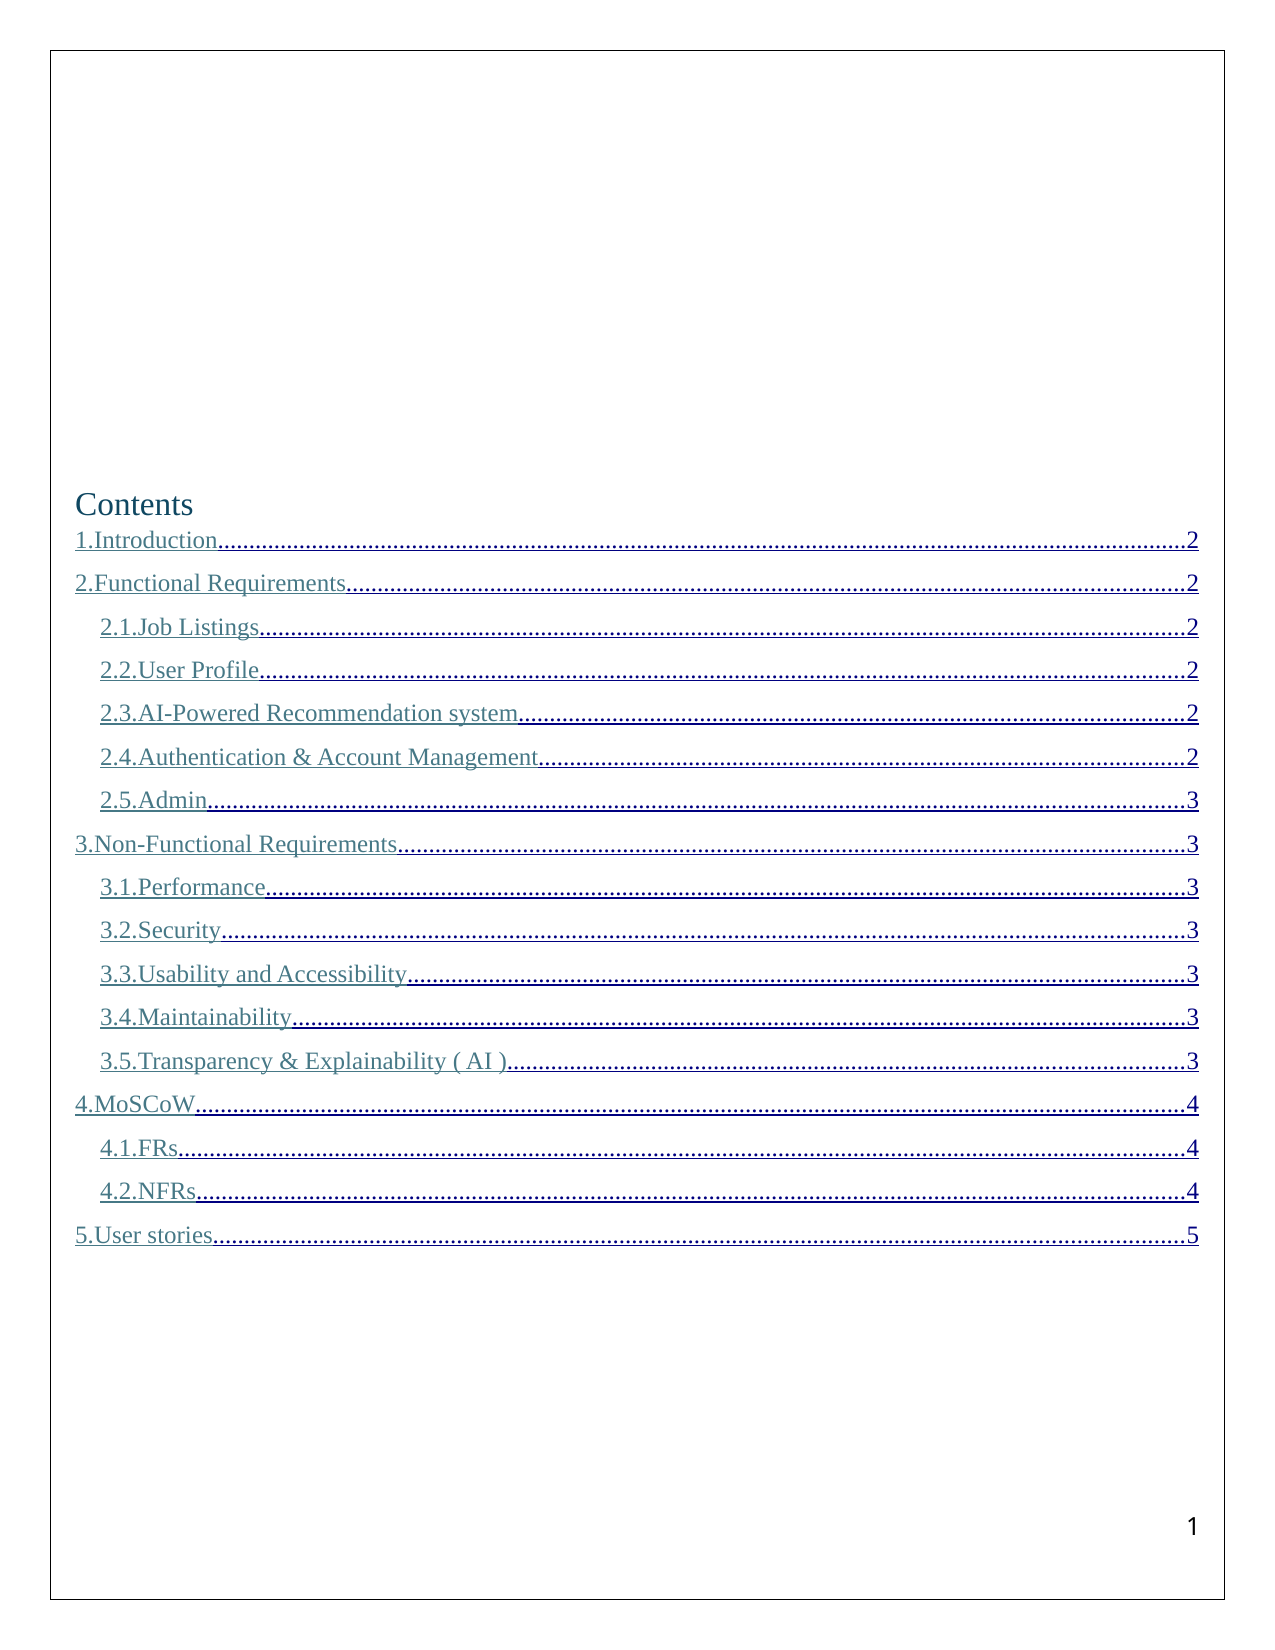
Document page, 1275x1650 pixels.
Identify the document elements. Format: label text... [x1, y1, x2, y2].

text 3.5. Transparency & Explainability ( AI ) 3 [100, 1046, 1200, 1075]
text 3. Non-Functional Requirements 3 [75, 829, 1200, 857]
text 5. User stories 5 [75, 1220, 1200, 1248]
text 2. Functional Requirements 2 [75, 568, 1200, 597]
text 4.1. FRs 4 [100, 1133, 1200, 1162]
text 4.2. NFRs 4 [100, 1176, 1200, 1205]
text 3.4. Maintainability 3 [100, 1002, 1200, 1031]
text 1. Introduction 2 [75, 525, 1200, 553]
text 3.2. Security 3 [100, 916, 1200, 944]
text 2.1. Job Listings 2 [100, 612, 1200, 640]
text 3.3. Usability and Accessibility 3 [100, 959, 1200, 988]
subtitle Contents [75, 484, 1200, 522]
text 4. MoSCoW 4 [75, 1089, 1200, 1118]
text 2.5. Admin 3 [100, 785, 1200, 814]
text 2.4. Authentication & Account Management 2 [100, 742, 1200, 771]
text 3.1. Performance 3 [100, 872, 1200, 901]
text 2.2. User Profile 2 [100, 655, 1200, 684]
text 2.3. AI-Powered Recommendation system 2 [100, 698, 1200, 727]
